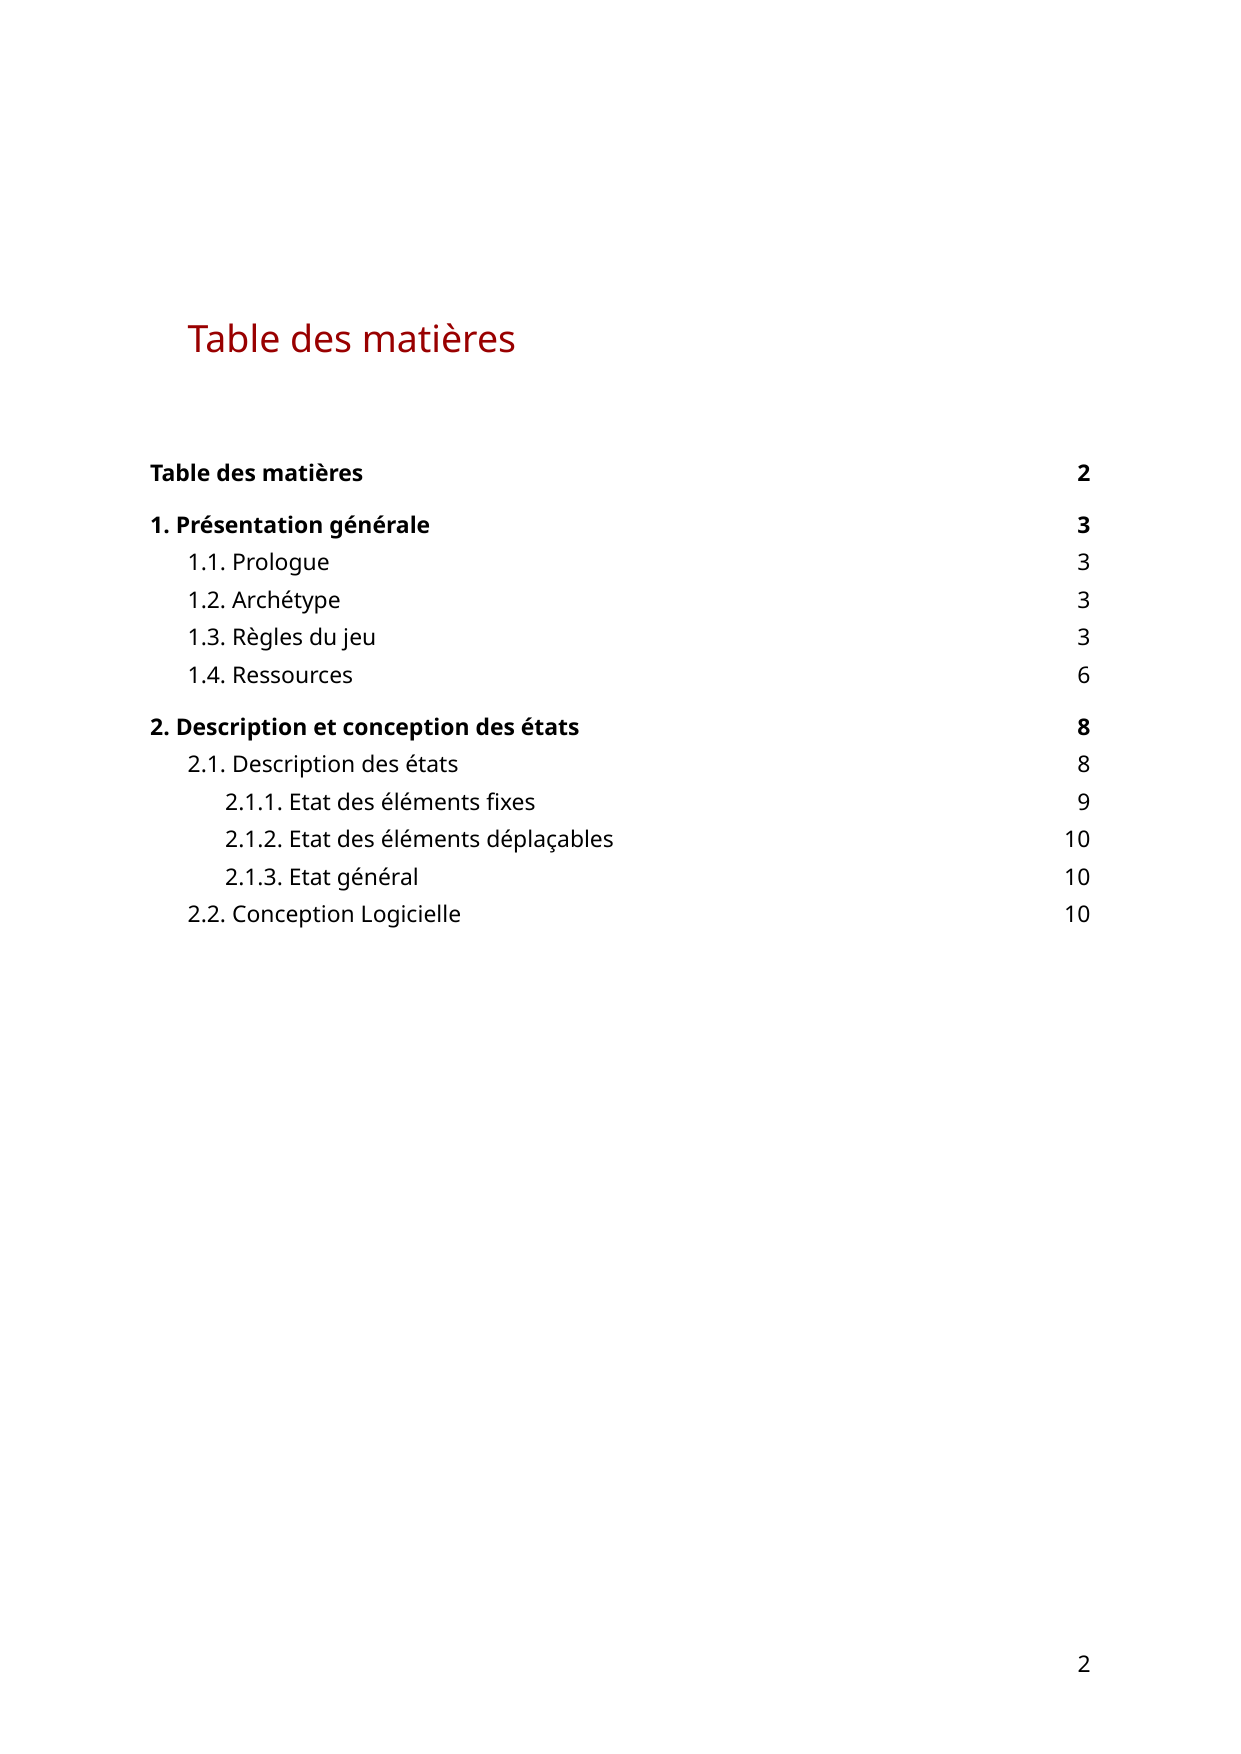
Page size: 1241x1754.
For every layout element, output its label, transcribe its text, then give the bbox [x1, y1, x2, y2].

text 1.3. Règles du jeu 3 [187, 621, 1090, 652]
text Table des matières 2 [150, 457, 1090, 488]
text 2.1.2. Etat des éléments déplaçables 10 [225, 823, 1090, 854]
text 1.4. Ressources 6 [187, 659, 1090, 690]
text 2. Description et conception des états 8 [150, 711, 1090, 742]
text 1.1. Prologue 3 [187, 546, 1090, 577]
text 2.1.1. Etat des éléments fixes 9 [225, 786, 1090, 817]
text 1.2. Archétype 3 [187, 584, 1090, 615]
text 2.1.3. Etat général 10 [225, 861, 1090, 892]
text 1. Présentation générale 3 [150, 509, 1090, 540]
text 2.1. Description des états 8 [187, 748, 1090, 779]
subtitle Table des matières [187, 313, 1090, 364]
text 2.2. Conception Logicielle 10 [187, 898, 1090, 929]
